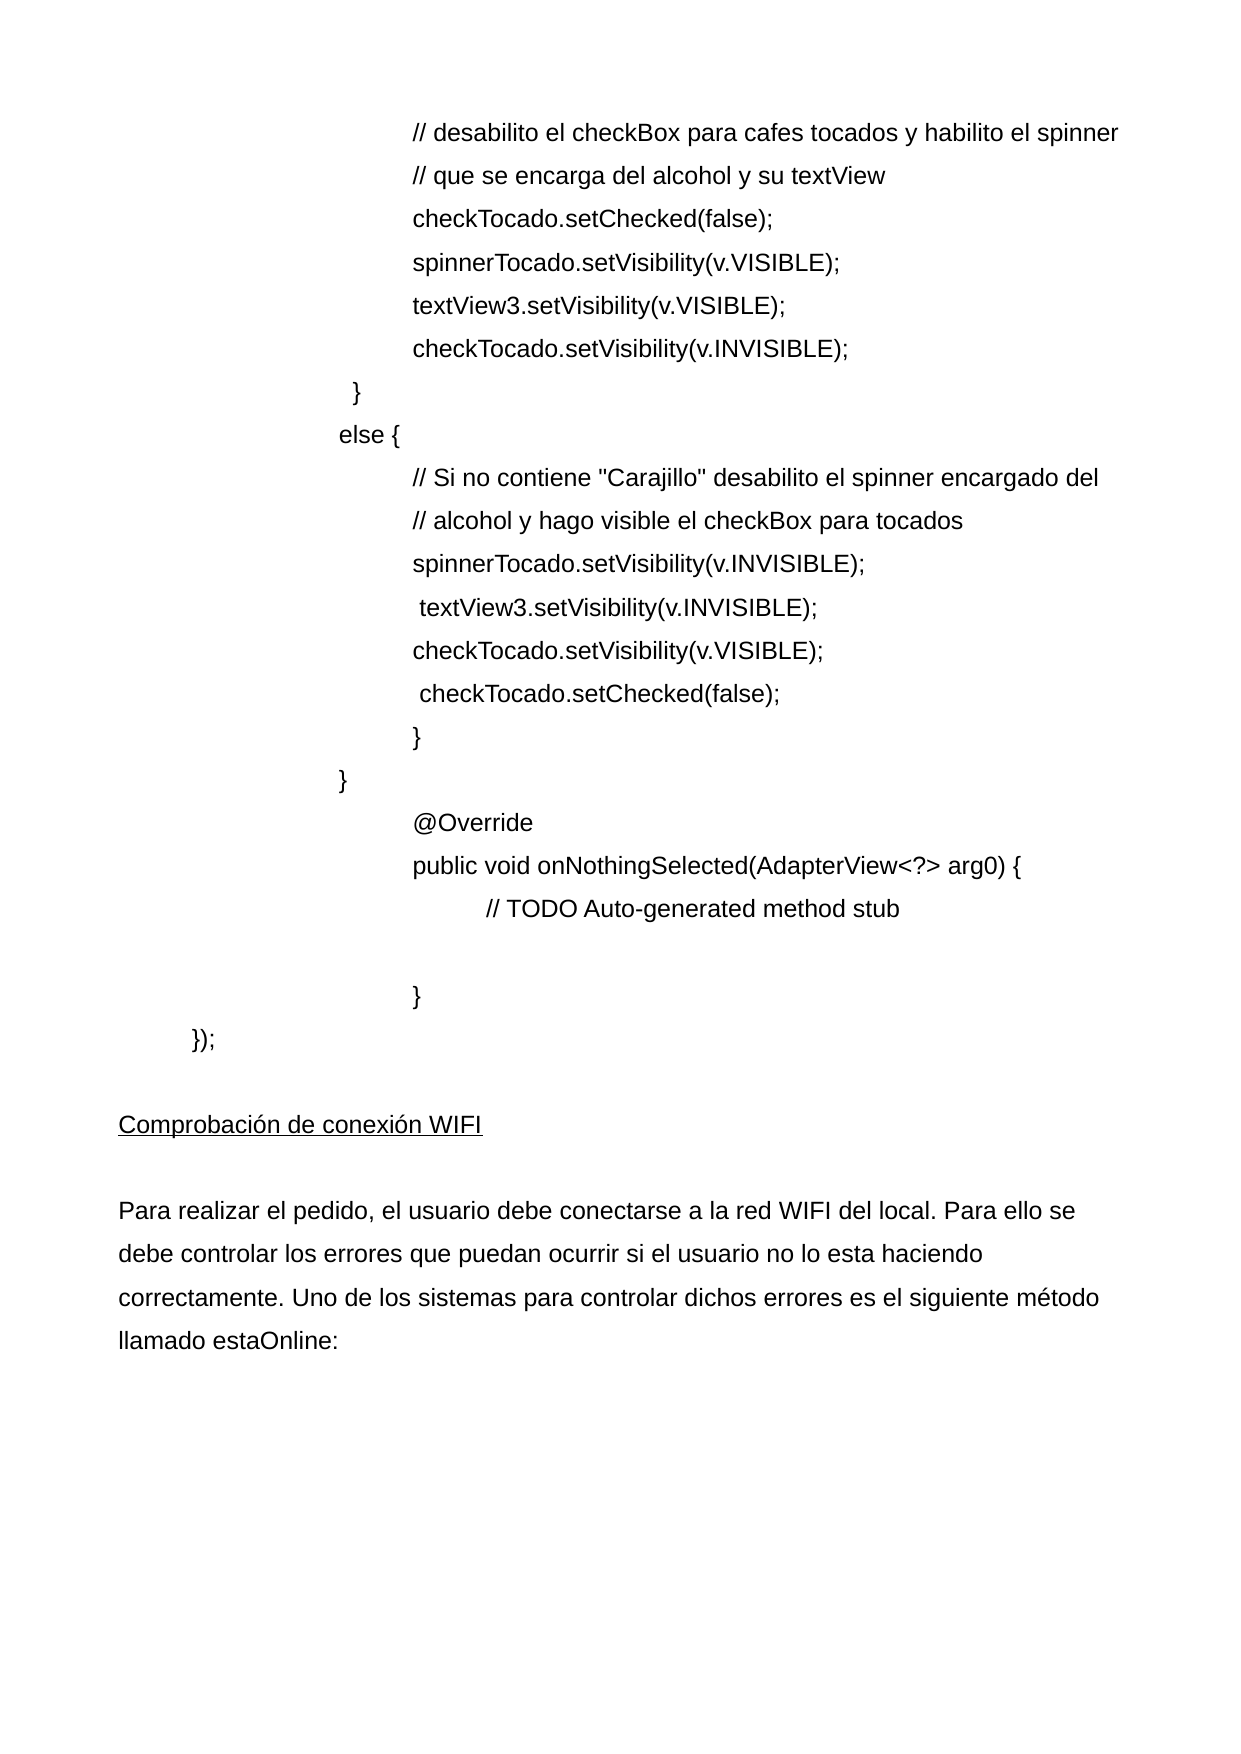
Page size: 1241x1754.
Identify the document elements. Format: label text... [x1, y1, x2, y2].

text Para realizar el pedido, el usuario debe conectarse a la red WIFI del local. Para ello se debe controlar los errores que puedan ocurrir si el usuario no lo esta haciendo correctamente. Uno de los sistemas para controlar dichos errores es el siguiente método llamado estaOnline: [118, 1196, 1122, 1354]
text checkTocado.setChecked(false); spinnerTocado.setVisibility(v.VISIBLE); textView3.setVisibility(v.VISIBLE); checkTocado.setVisibility(v.INVISIBLE); } else { [118, 204, 1122, 449]
text } } @Override public void onNothingSelected(AdapterView<?> arg0) { // TODO Auto-generated method stub } }); [118, 722, 1122, 1096]
text // desabilito el checkBox para cafes tocados y habilito el spinner // que se encarga del alcohol y su textView [118, 118, 1122, 190]
text Comprobación de conexión WIFI [118, 1110, 1122, 1139]
text // Si no contiene "Carajillo" desabilito el spinner encargado del // alcohol y hago visible el checkBox para tocados spinnerTocado.setVisibility(v.INVISIBLE); textView3.setVisibility(v.INVISIBLE); checkTocado.setVisibility(v.VISIBLE); checkTocado.setChecked(false); [118, 463, 1122, 707]
